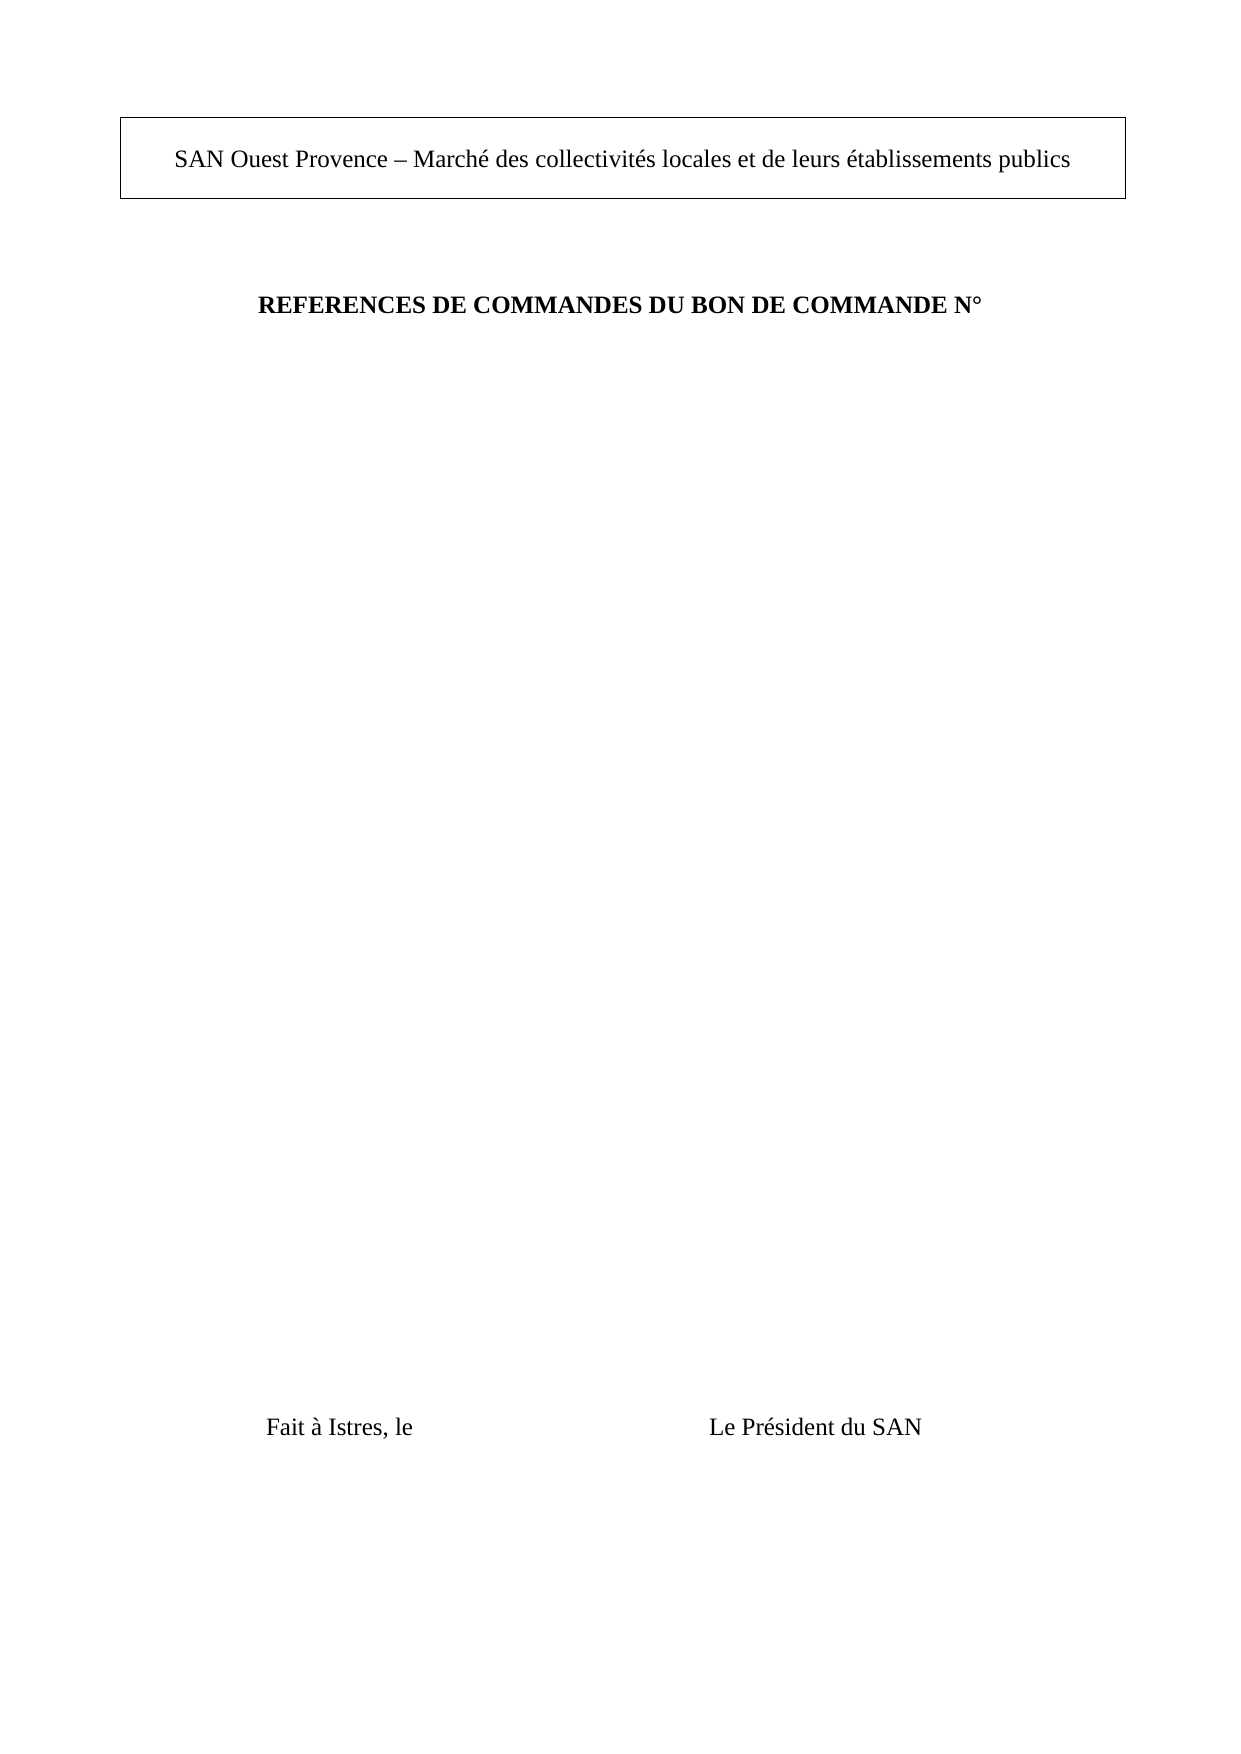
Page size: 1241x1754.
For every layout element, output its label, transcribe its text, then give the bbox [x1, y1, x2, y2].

text Fait à Istres, le Le Président du SAN [118, 1412, 1122, 1441]
text REFERENCES DE COMMANDES DU BON DE COMMANDE N° [118, 291, 1122, 319]
